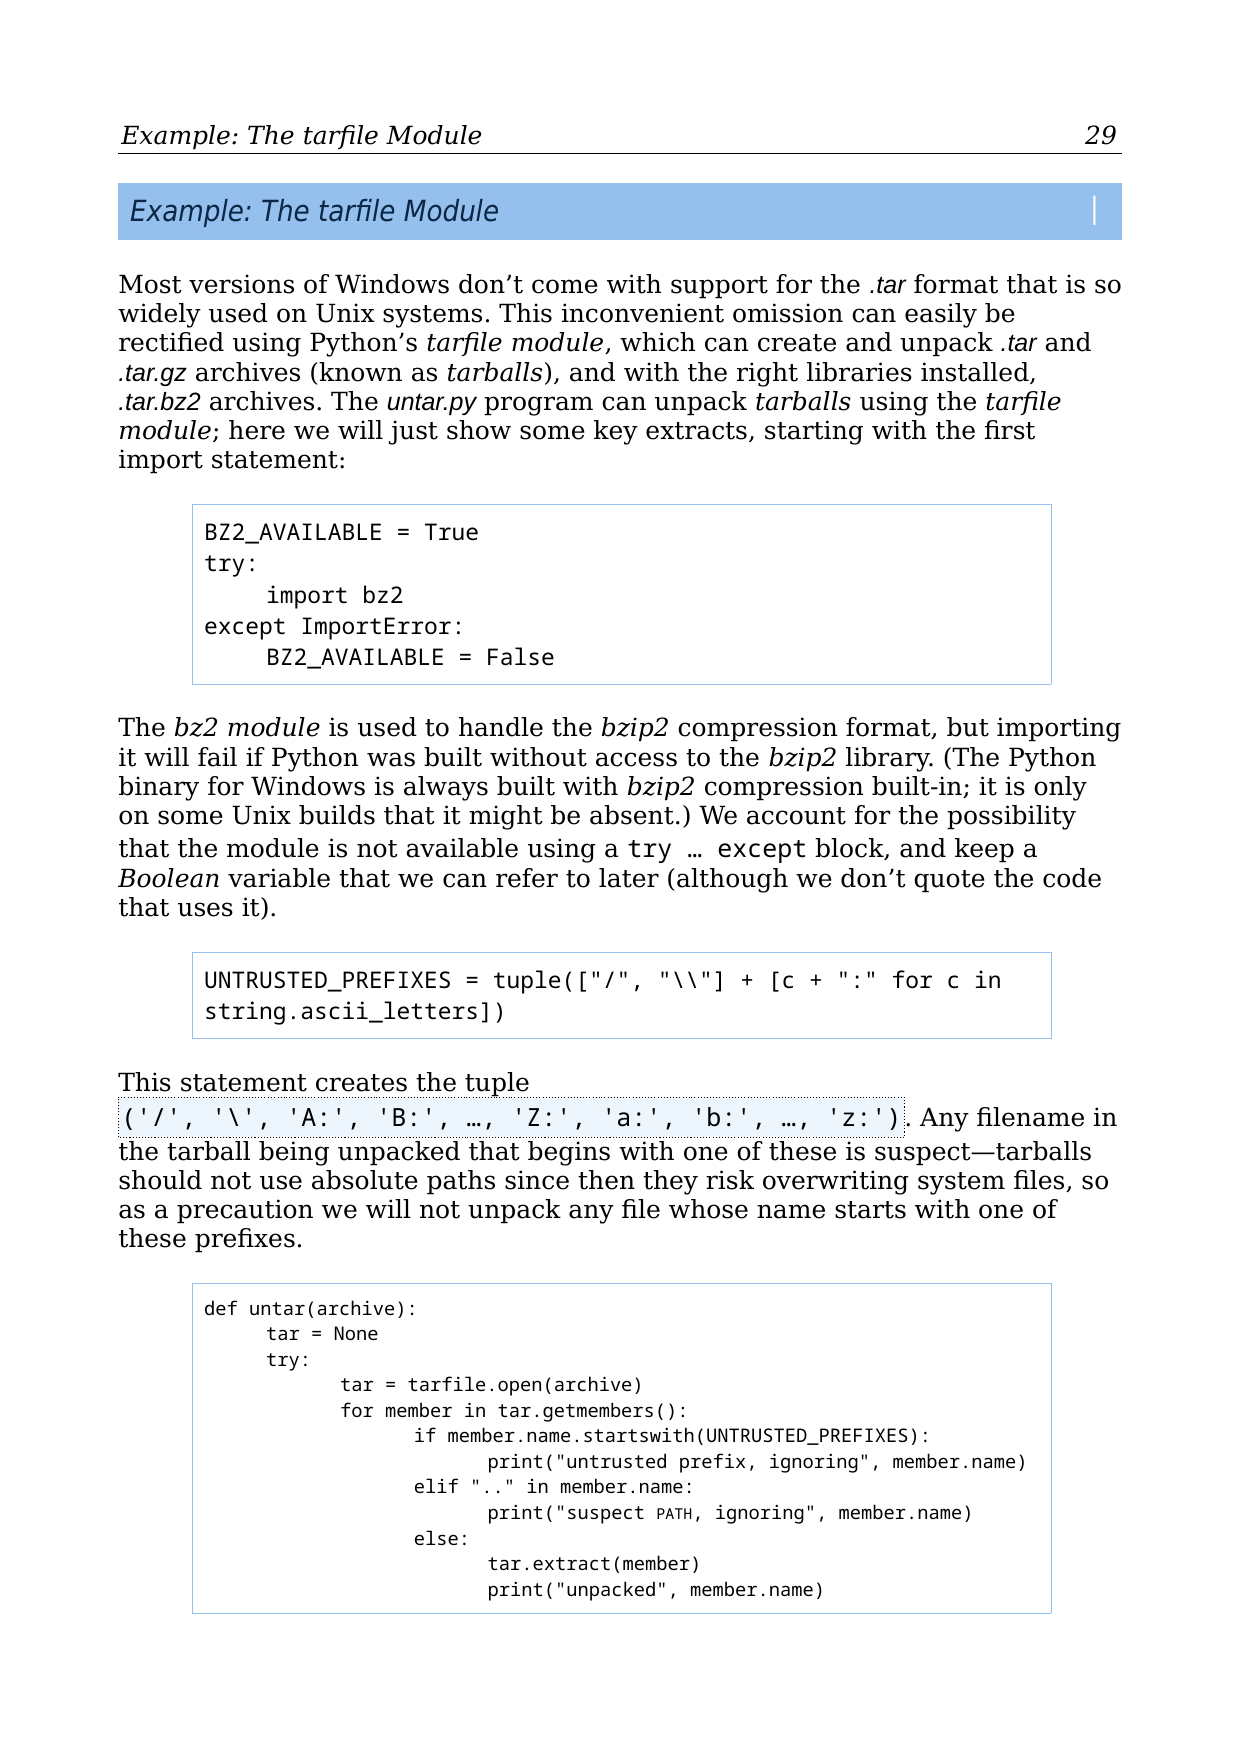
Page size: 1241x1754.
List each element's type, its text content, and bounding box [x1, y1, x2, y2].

text else: [193, 1513, 1051, 1538]
subtitle Example: The tarfile Module [118, 183, 1122, 240]
text tar = None [193, 1309, 1051, 1334]
text tar = tarfile.open(archive) [193, 1360, 1051, 1385]
text elif ".." in member.name: [193, 1462, 1051, 1487]
text Most versions of Windows don’t come with support for the .tar format that is so widely used on Unix systems. This inconvenient omission can easily be rectified using Python’s tarfile module, which can create and unpack .tar and .tar.gz archives (known as tarballs), and with the right libraries installed, .tar.bz2 archives. The untar.py program can unpack tarballs using the tarfile module; here we will just show some key extracts, starting with the first import statement: [118, 270, 1122, 475]
text for member in tar.getmembers(): [193, 1385, 1051, 1411]
text import bz2 [193, 567, 1051, 598]
text | [1081, 191, 1098, 225]
text try: [193, 1334, 1051, 1360]
text UNTRUSTED_PREFIXES = tuple(["/", "\\"] + [c + ":" for c in string.ascii_letters]) [193, 953, 1051, 1038]
text BZ2_AVAILABLE = True [193, 505, 1051, 535]
text tar.extract(member) [193, 1538, 1051, 1564]
text print("unpacked", member.name) [193, 1564, 1051, 1613]
text The bz2 module is used to handle the bzip2 compression format, but importing it will fail if Python was built without access to the bzip2 library. (The Python binary for Windows is always built with bzip2 compression built-in; it is only on some Unix builds that it might be absent.) We account for the possibility that the module is not available using a try … except block, and keep a Boolean variable that we can refer to later (although we don’t quote the code that uses it). [118, 714, 1122, 923]
text print("suspect path, ignoring", member.name) [193, 1487, 1051, 1513]
text if member.name.startswith(UNTRUSTED_PREFIXES): [193, 1411, 1051, 1436]
text except ImportError: [193, 598, 1051, 629]
text try: [193, 535, 1051, 567]
text BZ2_AVAILABLE = False [193, 629, 1051, 684]
text def untar(archive): [193, 1284, 1051, 1309]
text print("untrusted prefix, ignoring", member.name) [193, 1436, 1051, 1462]
text This statement creates the tuple ('/', '\', 'A:', 'B:', …, 'Z:', 'a:', 'b:', …, 'z:'). Any filename in the tarball being unpacked that begins with one of these is suspect—tarballs should not use absolute paths since then they risk overwriting system files, so as a precaution we will not unpack any file whose name starts with one of these prefixes. [118, 1068, 1122, 1254]
